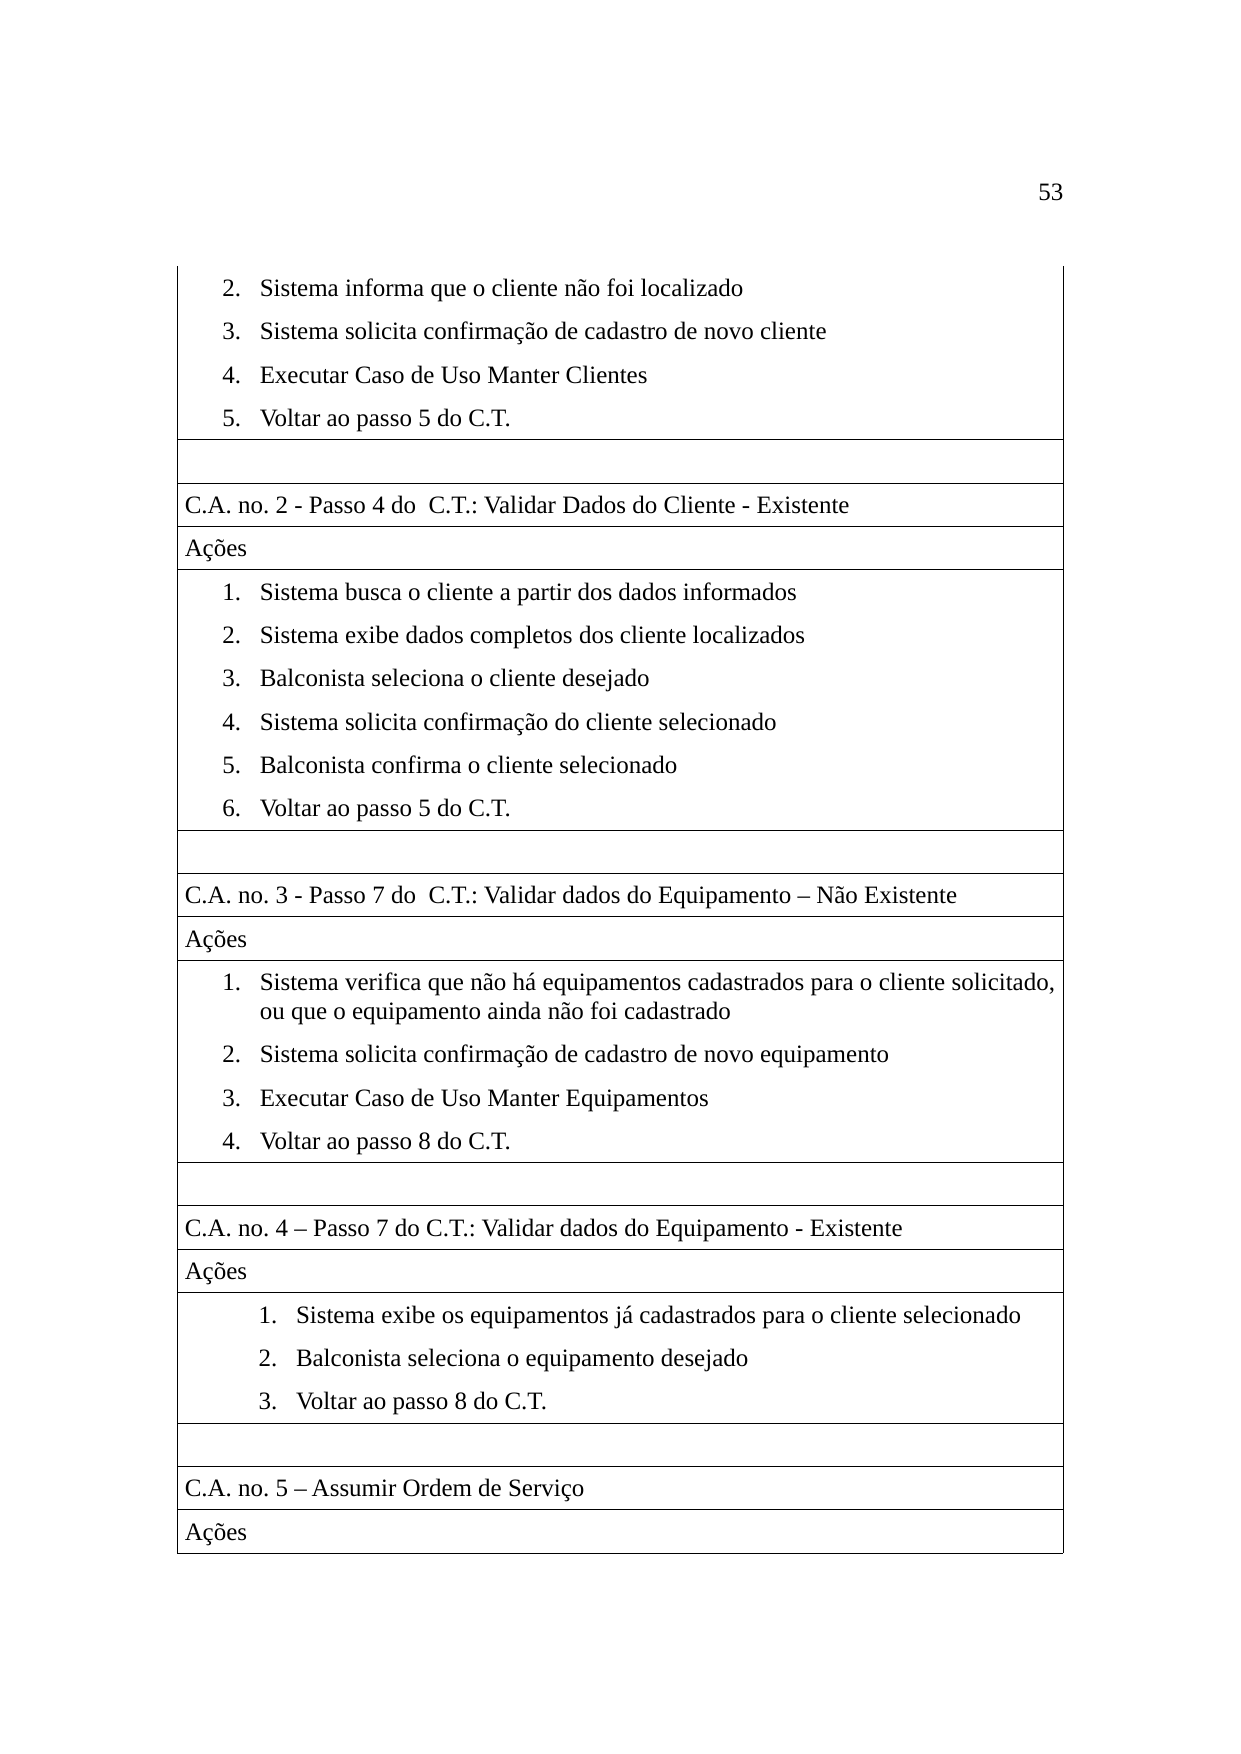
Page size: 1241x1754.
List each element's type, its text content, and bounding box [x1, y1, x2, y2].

table_cell Voltar ao passo 5 do C.T. [178, 396, 1063, 439]
table_cell Voltar ao passo 8 do C.T. [178, 1119, 1063, 1162]
table_cell Voltar ao passo 5 do C.T. [178, 786, 1063, 829]
table_cell Sistema informa que o cliente não foi localizado [178, 266, 1063, 309]
table_cell Ações [178, 1250, 1063, 1292]
table_cell Balconista confirma o cliente selecionado [178, 743, 1063, 786]
table_cell Voltar ao passo 8 do C.T. [178, 1379, 1063, 1422]
table_cell [178, 831, 1063, 873]
table_cell Sistema exibe os equipamentos já cadastrados para o cliente selecionado [178, 1293, 1063, 1336]
table_cell Sistema solicita confirmação do cliente selecionado [178, 700, 1063, 743]
table_cell C.A. no. 3 - Passo 7 do C.T.: Validar dados do Equipamento – Não Existente [178, 874, 1063, 916]
table_cell Ações [178, 527, 1063, 569]
table_cell C.A. no. 4 – Passo 7 do C.T.: Validar dados do Equipamento - Existente [178, 1206, 1063, 1249]
table_cell [178, 440, 1063, 482]
table_cell Sistema busca o cliente a partir dos dados informados [178, 570, 1063, 613]
table_cell Sistema solicita confirmação de cadastro de novo cliente [178, 309, 1063, 352]
table_cell C.A. no. 2 - Passo 4 do C.T.: Validar Dados do Cliente - Existente [178, 484, 1063, 526]
table_cell Ações [178, 1510, 1063, 1553]
table_cell Sistema verifica que não há equipamentos cadastrados para o cliente solicitado, ou que o equipamento ainda não foi cadastrado [178, 961, 1063, 1032]
table_cell Balconista seleciona o cliente desejado [178, 656, 1063, 699]
table_cell [178, 1163, 1063, 1205]
table_cell Ações [178, 917, 1063, 960]
table_cell Balconista seleciona o equipamento desejado [178, 1336, 1063, 1379]
table_cell Executar Caso de Uso Manter Clientes [178, 353, 1063, 396]
table_cell Sistema exibe dados completos dos cliente localizados [178, 613, 1063, 656]
table_cell Executar Caso de Uso Manter Equipamentos [178, 1075, 1063, 1119]
table_cell [178, 1424, 1063, 1466]
table_cell C.A. no. 5 – Assumir Ordem de Serviço [178, 1467, 1063, 1509]
table_cell Sistema solicita confirmação de cadastro de novo equipamento [178, 1032, 1063, 1075]
